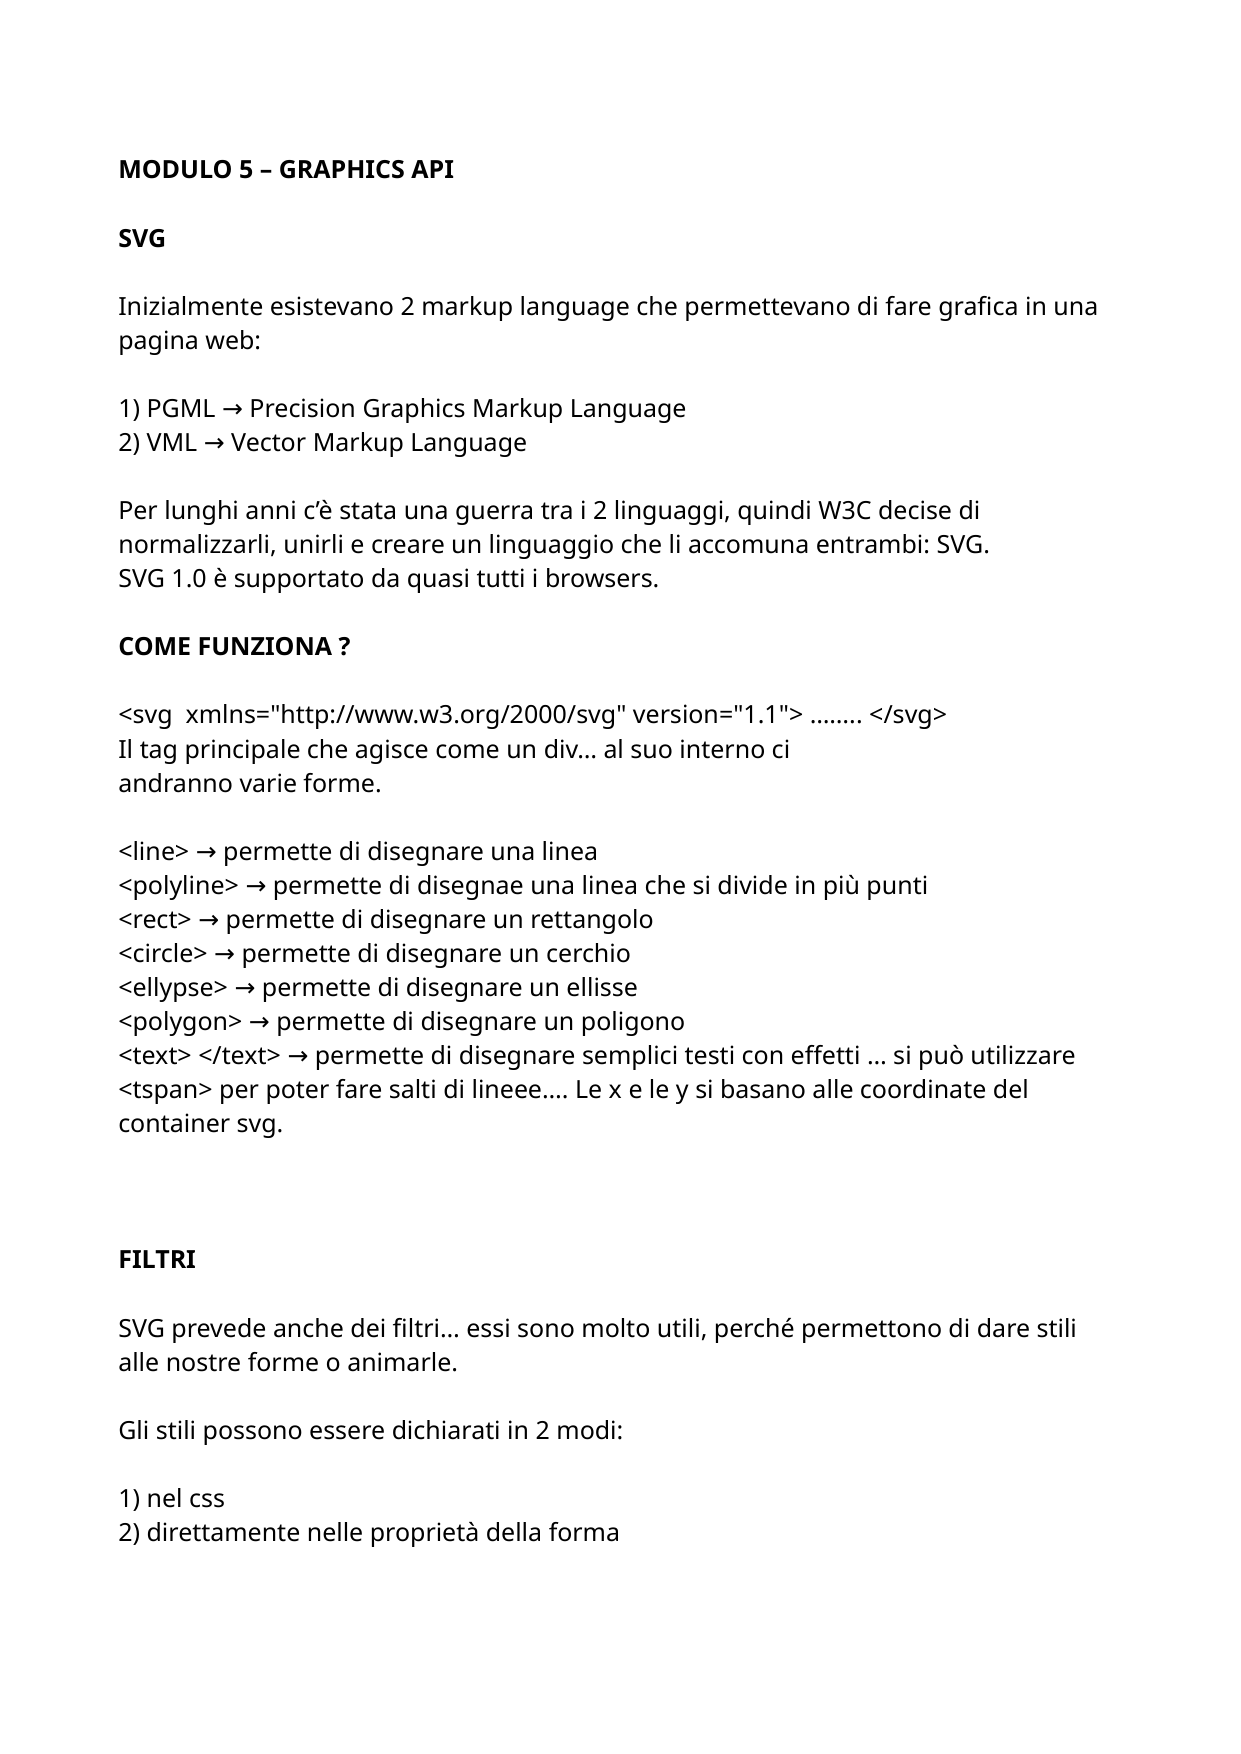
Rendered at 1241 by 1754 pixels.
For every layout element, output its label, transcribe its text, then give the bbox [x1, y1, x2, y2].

text Il tag principale che agisce come un div… al suo interno ci andranno varie forme. [118, 731, 1122, 799]
text <circle> → permette di disegnare un cerchio [118, 936, 1122, 970]
text Inizialmente esistevano 2 markup language che permettevano di fare grafica in una pagina web: [118, 288, 1122, 357]
text <polyline> → permette di disegnae una linea che si divide in più punti [118, 867, 1122, 902]
text 2) direttamente nelle proprietà della forma [118, 1515, 1122, 1549]
text MODULO 5 – GRAPHICS API [118, 152, 1122, 186]
text Gli stili possono essere dichiarati in 2 modi: [118, 1412, 1122, 1447]
text 1) nel css [118, 1481, 1122, 1515]
text <ellypse> → permette di disegnare un ellisse [118, 970, 1122, 1004]
text <text> </text> → permette di disegnare semplici testi con effetti … si può utilizzare <tspan> per poter fare salti di lineee…. Le x e le y si basano alle coordinate del container svg. [118, 1038, 1122, 1140]
text SVG 1.0 è supportato da quasi tutti i browsers. [118, 561, 1122, 595]
text 1) PGML → Precision Graphics Markup Language [118, 391, 1122, 425]
text SVG [118, 220, 1122, 254]
text <rect> → permette di disegnare un rettangolo [118, 902, 1122, 936]
text <polygon> → permette di disegnare un poligono [118, 1004, 1122, 1038]
text Per lunghi anni c’è stata una guerra tra i 2 linguaggi, quindi W3C decise di normalizzarli, unirli e creare un linguaggio che li accomuna entrambi: SVG. [118, 493, 1122, 561]
text SVG prevede anche dei filtri… essi sono molto utili, perché permettono di dare stili alle nostre forme o animarle. [118, 1310, 1122, 1378]
text COME FUNZIONA ? [118, 629, 1122, 663]
text <line> → permette di disegnare una linea [118, 833, 1122, 867]
text 2) VML → Vector Markup Language [118, 425, 1122, 459]
text <svg xmlns="http://www.w3.org/2000/svg" version="1.1"> …….. </svg> [118, 697, 1122, 731]
text FILTRI [118, 1242, 1122, 1276]
